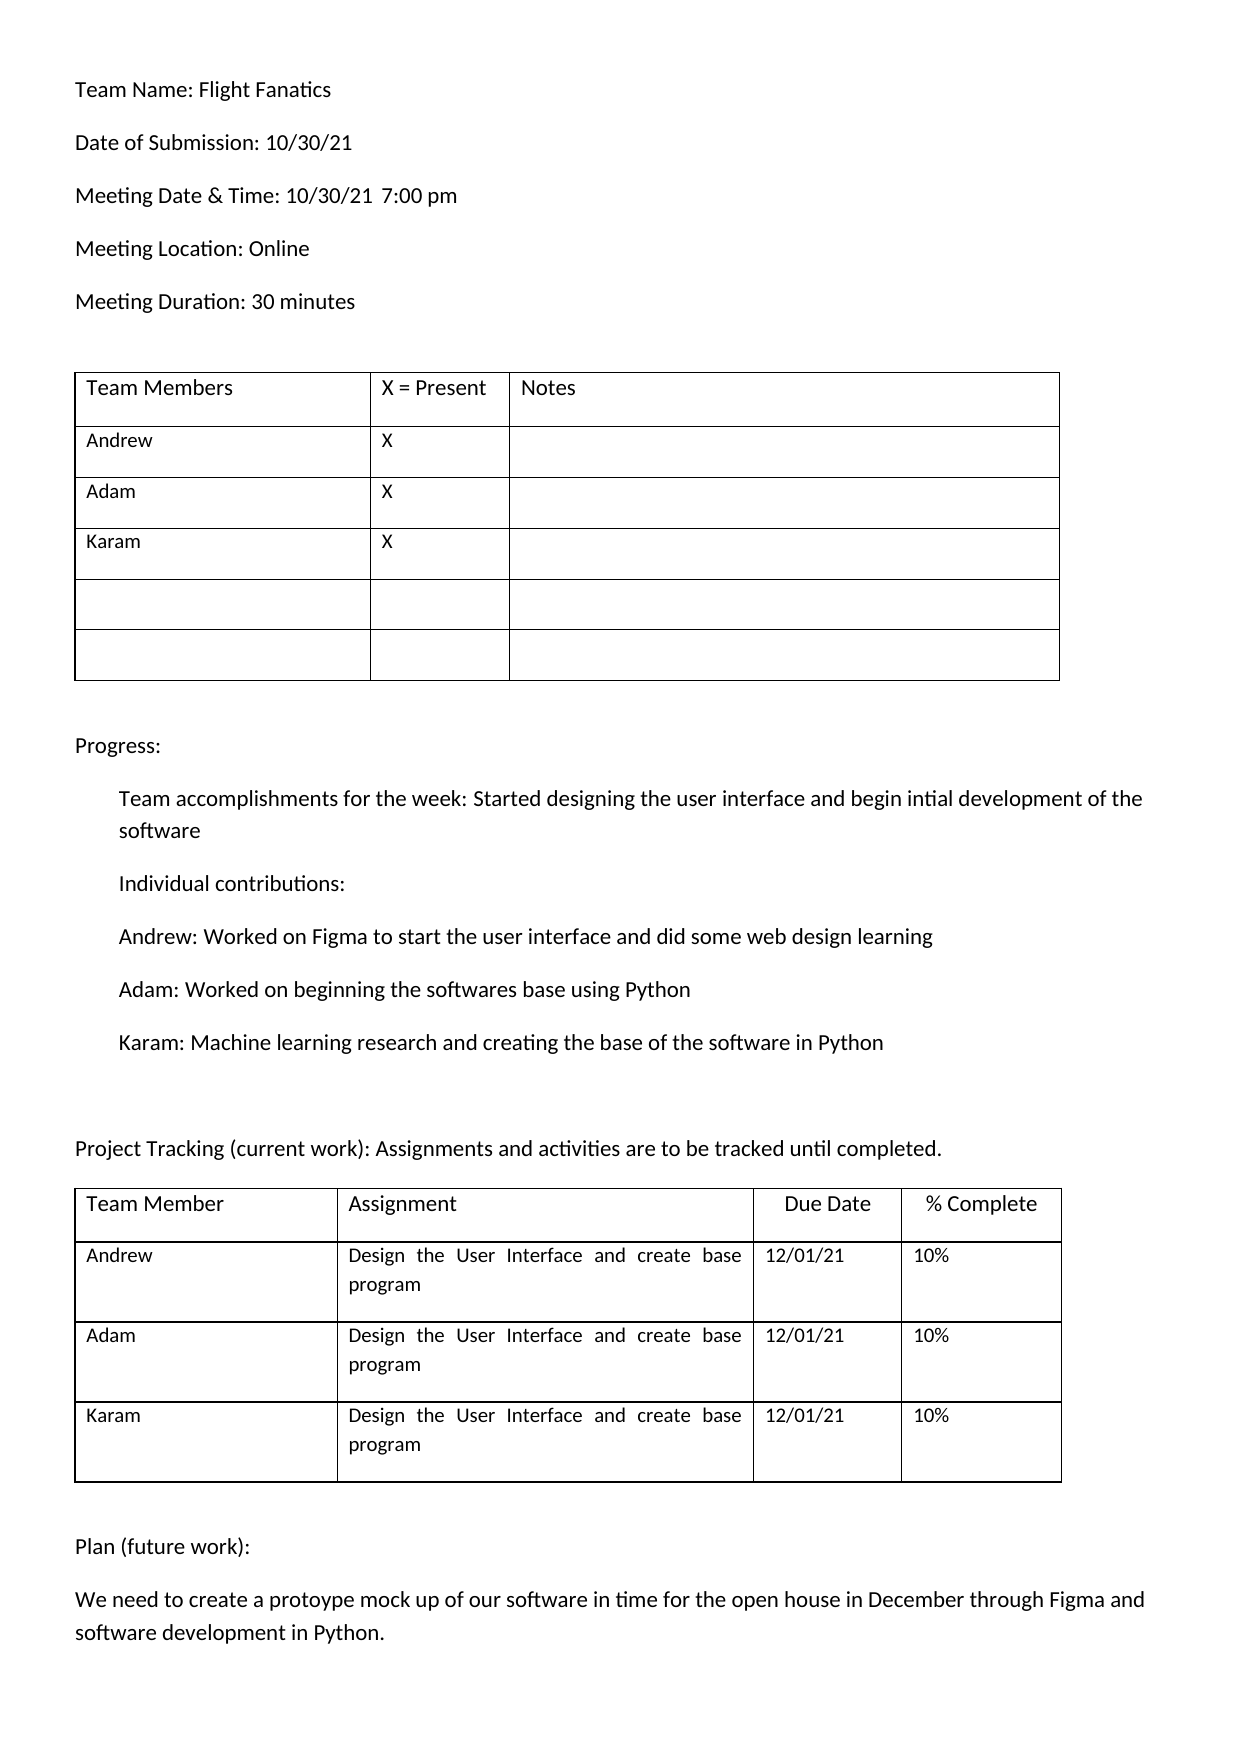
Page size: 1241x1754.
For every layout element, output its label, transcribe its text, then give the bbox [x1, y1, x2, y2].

table_cell X [371, 478, 509, 528]
table_header Due Date [754, 1189, 901, 1241]
table_cell Karam [76, 529, 370, 578]
table_cell Adam [76, 1323, 337, 1401]
text We need to create a protoype mock up of our software in time for the open house in December through Figma and software development in Python. [75, 1585, 1165, 1646]
table_cell [510, 427, 1059, 477]
table_cell 10% [902, 1243, 1061, 1321]
text Individual contributions: [119, 869, 1165, 897]
text Meeting Location: Online [75, 234, 1165, 262]
text Meeting Date & Time: 10/30/21 7:00 pm [75, 181, 1165, 209]
table_cell 12/01/21 [754, 1323, 901, 1401]
table_cell [76, 580, 370, 629]
text Team Name: Flight Fanatics [75, 75, 1165, 103]
table_cell Andrew [76, 1243, 337, 1321]
table_header Team Members [76, 373, 370, 426]
table_cell Design the User Interface and create base program [338, 1403, 753, 1481]
text Meeting Duration: 30 minutes [75, 287, 1165, 347]
table_header Assignment [338, 1189, 753, 1241]
text Karam: Machine learning research and creating the base of the software in Python [119, 1028, 1165, 1057]
text Andrew: Worked on Figma to start the user interface and did some web design learning [119, 922, 1165, 951]
table_cell [510, 630, 1059, 680]
table_cell X [371, 427, 509, 477]
text Plan (future work): [75, 1532, 1165, 1560]
text Adam: Worked on beginning the softwares base using Python [119, 976, 1165, 1003]
text Date of Submission: 10/30/21 [75, 128, 1165, 156]
table_cell Adam [76, 478, 370, 528]
table_cell [510, 478, 1059, 528]
table_cell [76, 630, 370, 680]
text Project Tracking (current work): Assignments and activities are to be tracked until completed. [75, 1134, 1165, 1163]
table_cell Karam [76, 1403, 337, 1481]
table_cell [371, 630, 509, 680]
table_cell 10% [902, 1403, 1061, 1481]
table_cell Design the User Interface and create base program [338, 1243, 753, 1321]
table_header Team Member [76, 1189, 337, 1241]
table_cell X [371, 529, 509, 578]
table_cell 10% [902, 1323, 1061, 1401]
text Team accomplishments for the week: Started designing the user interface and begin intial development of the software [119, 784, 1165, 844]
table_cell [371, 580, 509, 629]
table_cell 12/01/21 [754, 1403, 901, 1481]
table_cell [510, 580, 1059, 629]
table_header X = Present [371, 373, 509, 426]
table_cell [510, 529, 1059, 578]
table_cell Design the User Interface and create base program [338, 1323, 753, 1401]
table_cell Andrew [76, 427, 370, 477]
table_header Notes [510, 373, 1059, 426]
table_cell 12/01/21 [754, 1243, 901, 1321]
table_header % Complete [902, 1189, 1061, 1241]
text Progress: [75, 731, 1165, 759]
